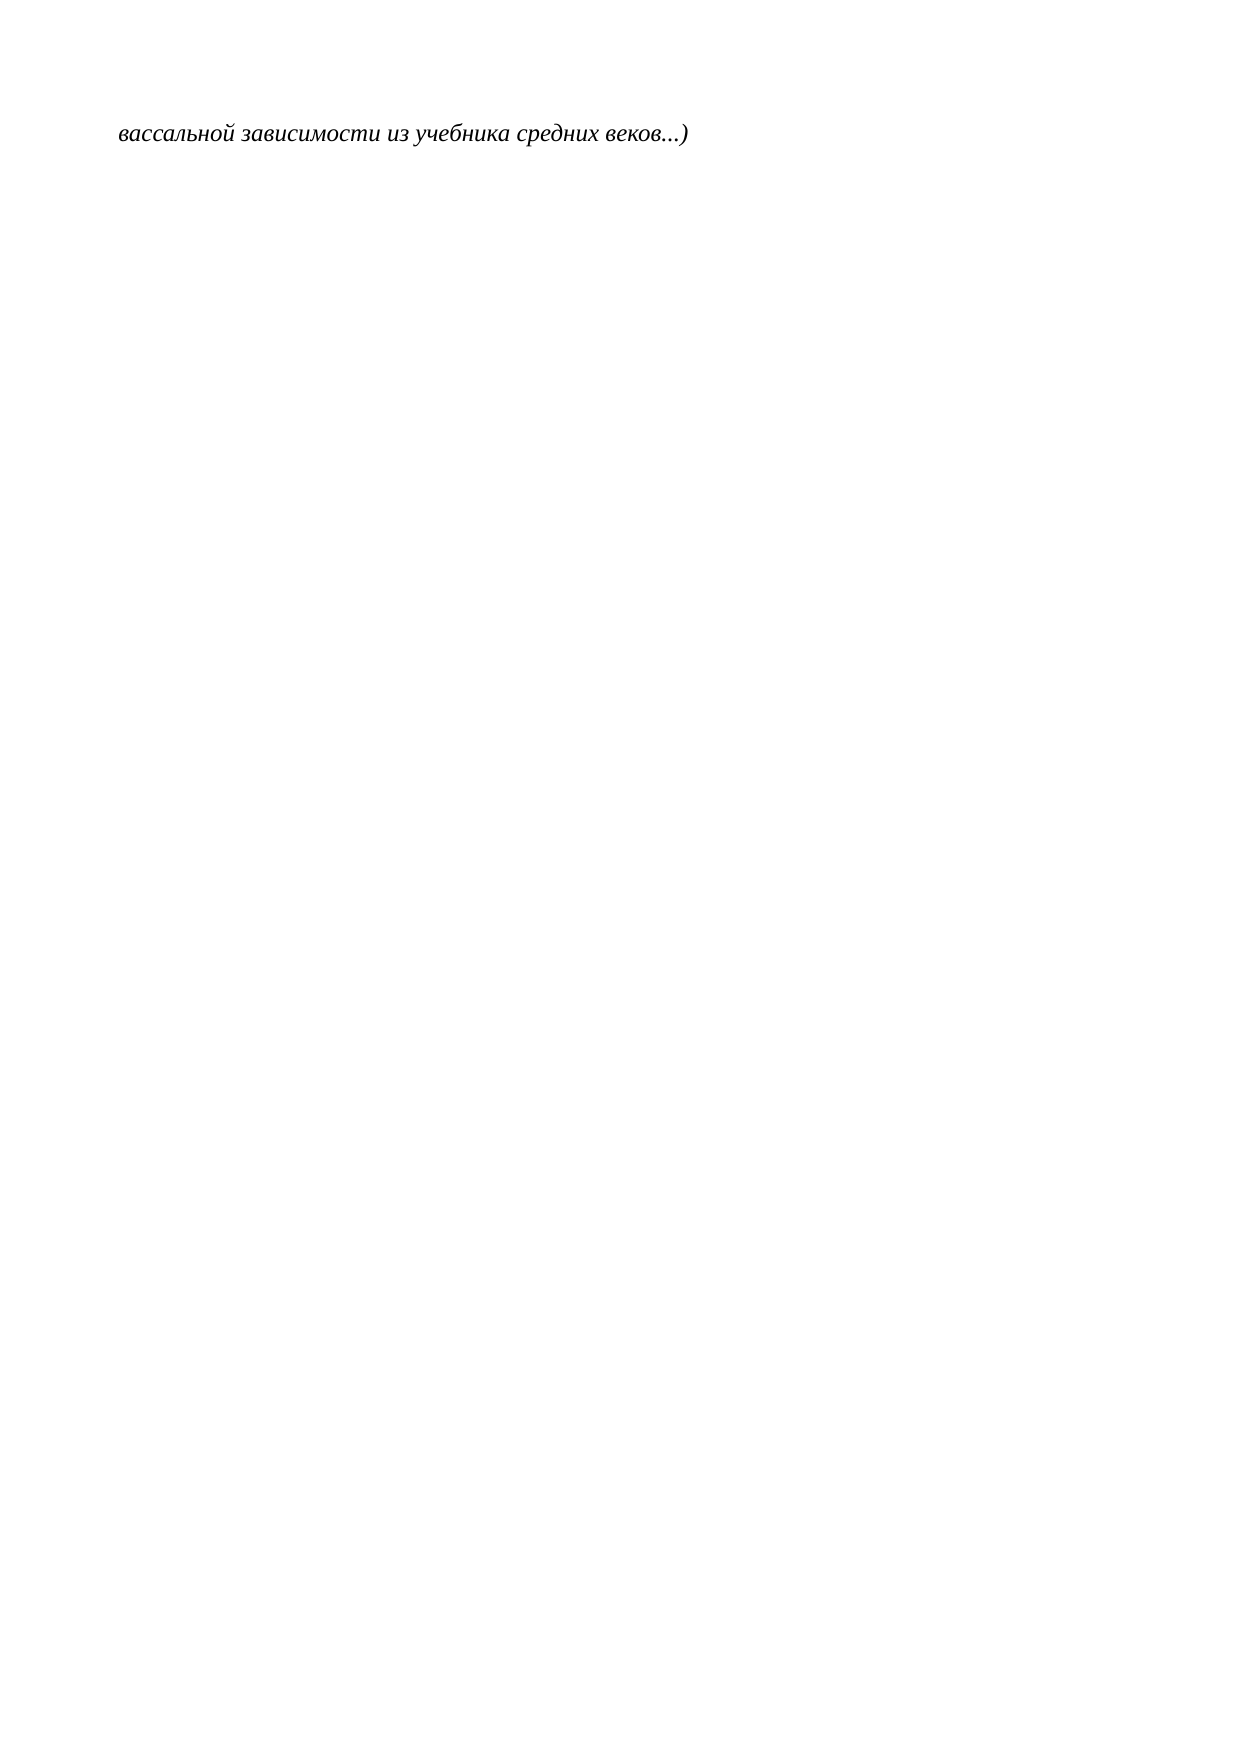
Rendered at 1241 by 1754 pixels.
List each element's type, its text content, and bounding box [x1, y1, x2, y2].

text вассальной зависимости из учебника средних веков...) [118, 118, 1122, 147]
